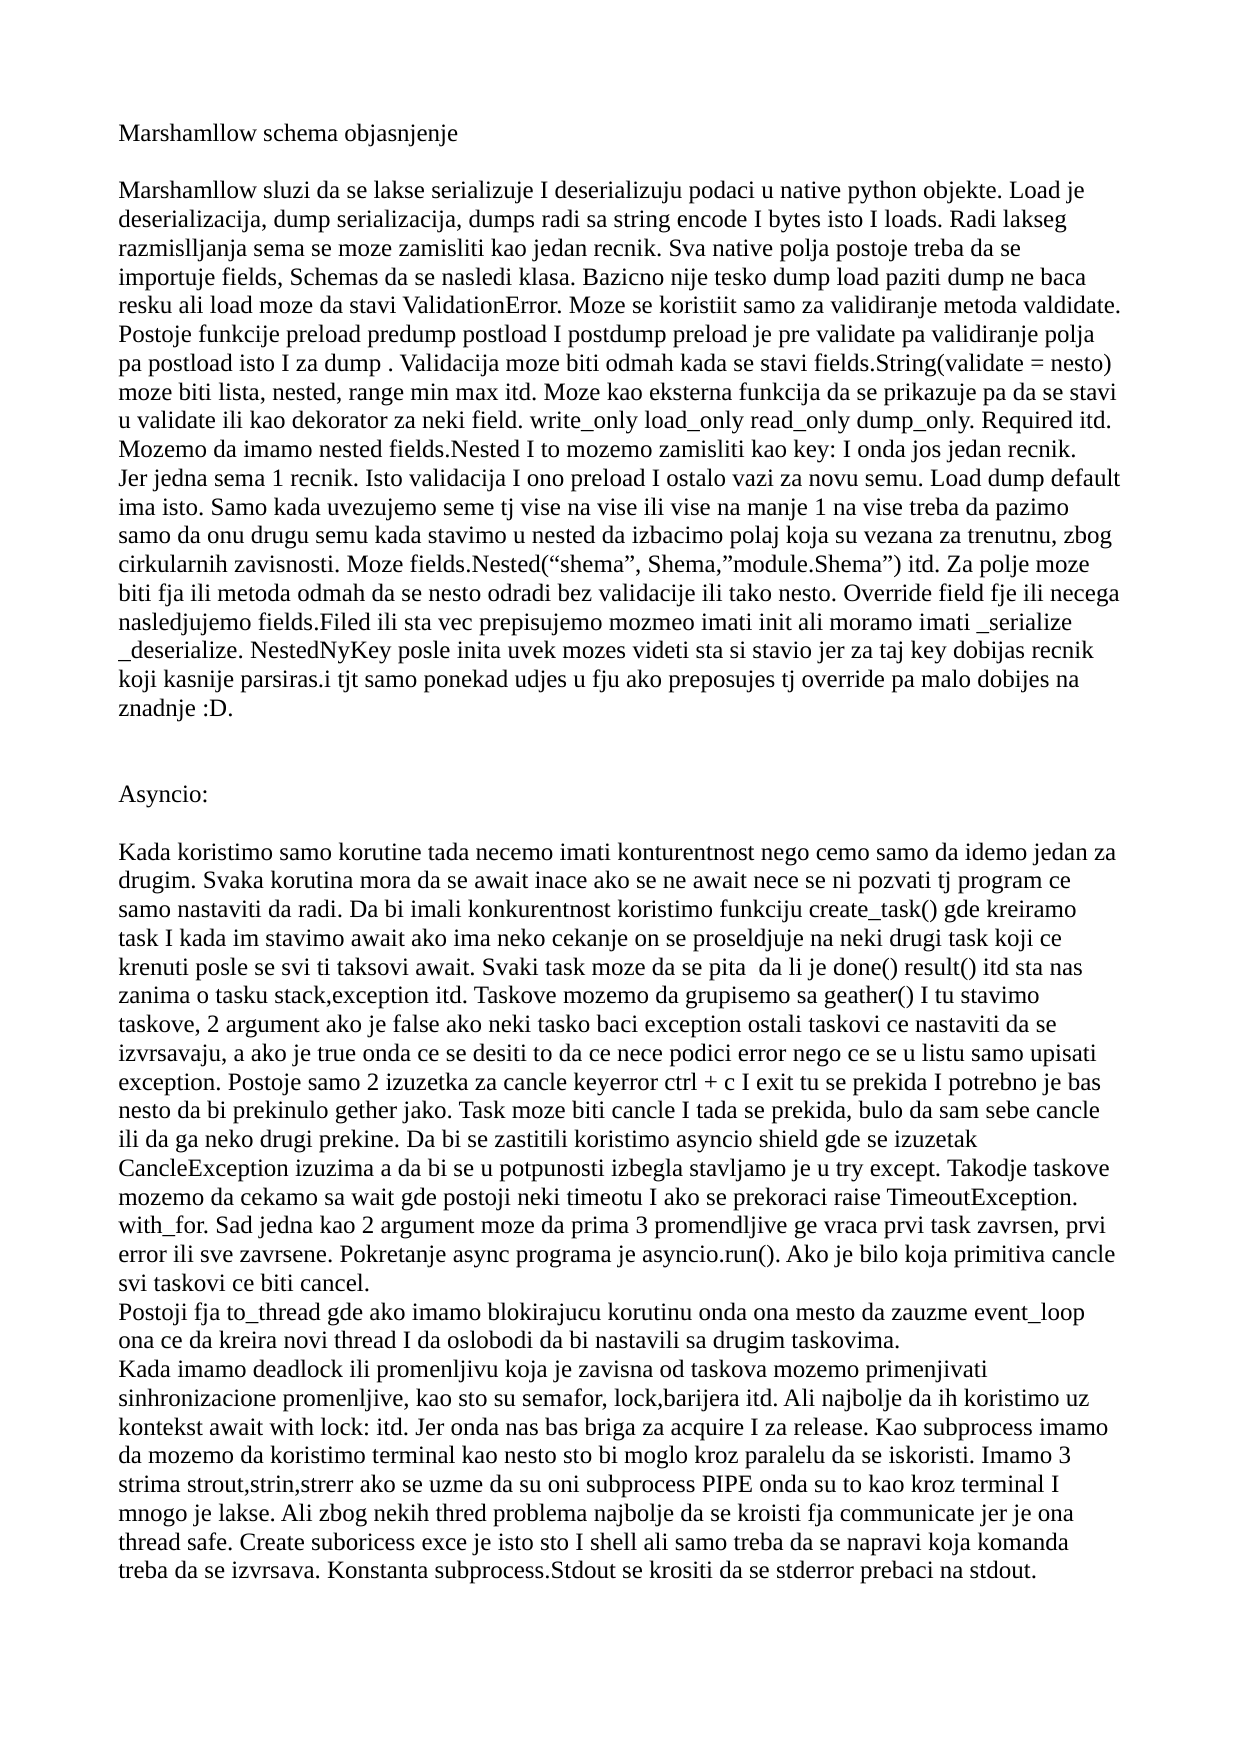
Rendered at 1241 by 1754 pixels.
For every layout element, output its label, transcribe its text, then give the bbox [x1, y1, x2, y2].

text moze biti lista, nested, range min max itd. Moze kao eksterna funkcija da se prikazuje pa da se stavi u validate ili kao dekorator za neki field. write_only load_only read_only dump_only. Required itd. [118, 377, 1122, 434]
text Postoje funkcije preload predump postload I postdump preload je pre validate pa validiranje polja pa postload isto I za dump . Validacija moze biti odmah kada se stavi fields.String(validate = nesto) [118, 319, 1122, 377]
text Jer jedna sema 1 recnik. Isto validacija I ono preload I ostalo vazi za novu semu. Load dump default ima isto. Samo kada uvezujemo seme tj vise na vise ili vise na manje 1 na vise treba da pazimo samo da onu drugu semu kada stavimo u nested da izbacimo polaj koja su vezana za trenutnu, zbog cirkularnih zavisnosti. Moze fields.Nested(“shema”, Shema,”module.Shema”) itd. Za polje moze biti fja ili metoda odmah da se nesto odradi bez validacije ili tako nesto. Override field fje ili necega nasledjujemo fields.Filed ili sta vec prepisujemo mozmeo imati init ali moramo imati _serialize _deserialize. NestedNyKey posle inita uvek mozes videti sta si stavio jer za taj key dobijas recnik koji kasnije parsiras.i tjt samo ponekad udjes u fju ako preposujes tj override pa malo dobijes na znadnje :D. [118, 463, 1122, 722]
text Kada koristimo samo korutine tada necemo imati konturentnost nego cemo samo da idemo jedan za drugim. Svaka korutina mora da se await inace ako se ne await nece se ni pozvati tj program ce samo nastaviti da radi. Da bi imali konkurentnost koristimo funkciju create_task() gde kreiramo task I kada im stavimo await ako ima neko cekanje on se proseldjuje na neki drugi task koji ce krenuti posle se svi ti taksovi await. Svaki task moze da se pita da li je done() result() itd sta nas zanima o tasku stack,exception itd. Taskove mozemo da grupisemo sa geather() I tu stavimo taskove, 2 argument ako je false ako neki tasko baci exception ostali taskovi ce nastaviti da se izvrsavaju, a ako je true onda ce se desiti to da ce nece podici error nego ce se u listu samo upisati exception. Postoje samo 2 izuzetka za cancle keyerror ctrl + c I exit tu se prekida I potrebno je bas nesto da bi prekinulo gether jako. Task moze biti cancle I tada se prekida, bulo da sam sebe cancle ili da ga neko drugi prekine. Da bi se zastitili koristimo asyncio shield gde se izuzetak CancleException izuzima a da bi se u potpunosti izbegla stavljamo je u try except. Takodje taskove mozemo da cekamo sa wait gde postoji neki timeotu I ako se prekoraci raise TimeoutException. with_for. Sad jedna kao 2 argument moze da prima 3 promendljive ge vraca prvi task zavrsen, prvi error ili sve zavrsene. Pokretanje async programa je asyncio.run(). Ako je bilo koja primitiva cancle svi taskovi ce biti cancel. [118, 837, 1122, 1297]
text Marshamllow schema objasnjenje [118, 118, 1122, 147]
text Mozemo da imamo nested fields.Nested I to mozemo zamisliti kao key: I onda jos jedan recnik. [118, 434, 1122, 463]
text Kada imamo deadlock ili promenljivu koja je zavisna od taskova mozemo primenjivati sinhronizacione promenljive, kao sto su semafor, lock,barijera itd. Ali najbolje da ih koristimo uz kontekst await with lock: itd. Jer onda nas bas briga za acquire I za release. Kao subprocess imamo da mozemo da koristimo terminal kao nesto sto bi moglo kroz paralelu da se iskoristi. Imamo 3 strima strout,strin,strerr ako se uzme da su oni subprocess PIPE onda su to kao kroz terminal I mnogo je lakse. Ali zbog nekih thred problema najbolje da se kroisti fja communicate jer je ona thread safe. Create suboricess exce je isto sto I shell ali samo treba da se napravi koja komanda treba da se izvrsava. Konstanta subprocess.Stdout se krositi da se stderror prebaci na stdout. [118, 1354, 1122, 1584]
text Marshamllow sluzi da se lakse serializuje I deserializuju podaci u native python objekte. Load je deserializacija, dump serializacija, dumps radi sa string encode I bytes isto I loads. Radi lakseg razmislljanja sema se moze zamisliti kao jedan recnik. Sva native polja postoje treba da se importuje fields, Schemas da se nasledi klasa. Bazicno nije tesko dump load paziti dump ne baca resku ali load moze da stavi ValidationError. Moze se koristiit samo za validiranje metoda valdidate. [118, 176, 1122, 319]
text Postoji fja to_thread gde ako imamo blokirajucu korutinu onda ona mesto da zauzme event_loop ona ce da kreira novi thread I da oslobodi da bi nastavili sa drugim taskovima. [118, 1297, 1122, 1354]
text Asyncio: [118, 779, 1122, 808]
